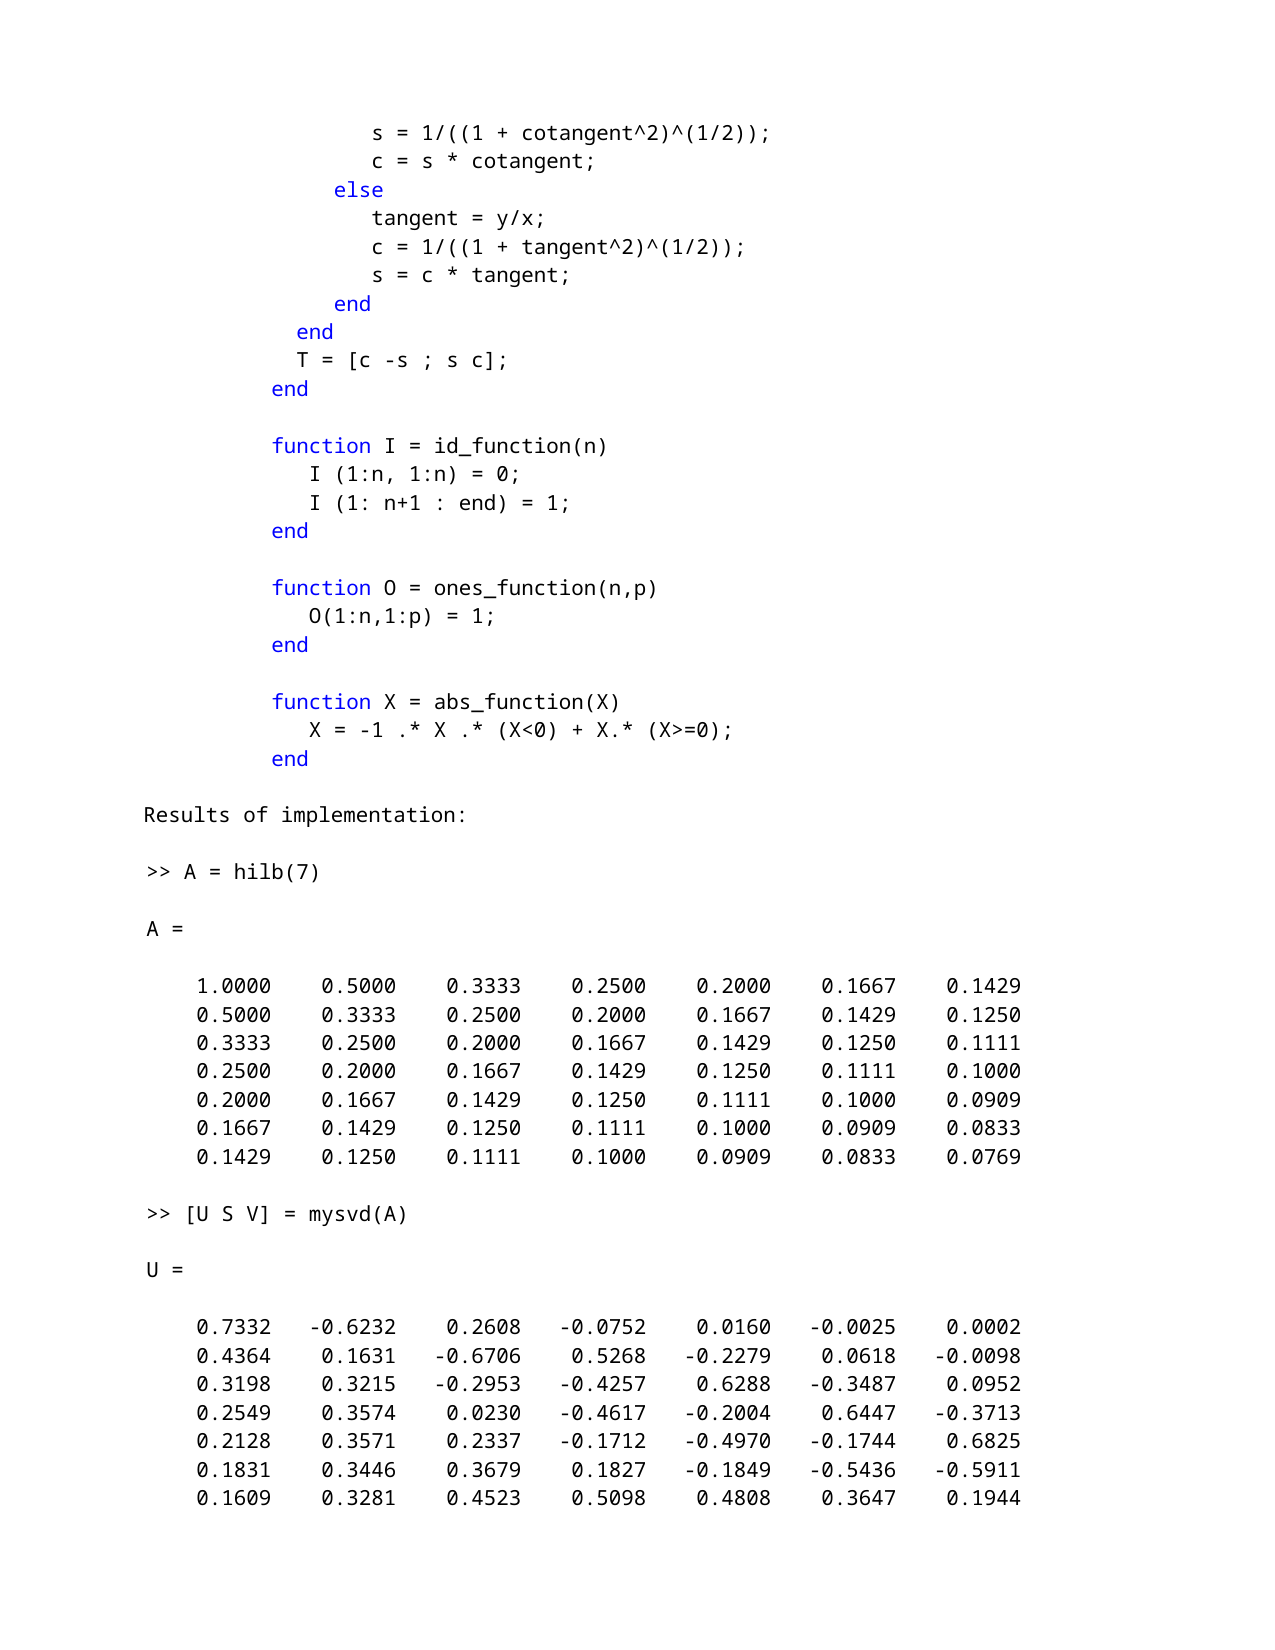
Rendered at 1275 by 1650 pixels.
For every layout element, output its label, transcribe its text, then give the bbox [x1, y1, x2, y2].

text 1.0000 0.5000 0.3333 0.2500 0.2000 0.1667 0.1429 [146, 971, 1157, 1000]
text 0.1667 0.1429 0.1250 0.1111 0.1000 0.0909 0.0833 [146, 1113, 1157, 1142]
text s = c * tangent; [259, 260, 1157, 289]
text 0.1429 0.1250 0.1111 0.1000 0.0909 0.0833 0.0769 [146, 1142, 1157, 1170]
text >> A = hilb(7) [146, 857, 1157, 886]
text c = 1/((1 + tangent^2)^(1/2)); [259, 232, 1157, 260]
text 0.3198 0.3215 -0.2953 -0.4257 0.6288 -0.3487 0.0952 [146, 1369, 1157, 1398]
text Results of implementation: [118, 801, 1157, 829]
text A = [146, 914, 1157, 943]
text 0.3333 0.2500 0.2000 0.1667 0.1429 0.1250 0.1111 [146, 1028, 1157, 1057]
text 0.1831 0.3446 0.3679 0.1827 -0.1849 -0.5436 -0.5911 [146, 1455, 1157, 1483]
text function I = id_function(n) [259, 431, 1157, 459]
text 0.2549 0.3574 0.0230 -0.4617 -0.2004 0.6447 -0.3713 [146, 1398, 1157, 1426]
text >> [U S V] = mysvd(A) [146, 1199, 1157, 1227]
text function X = abs_function(X) [259, 687, 1157, 715]
text else [259, 175, 1157, 203]
text I (1: n+1 : end) = 1; [259, 488, 1157, 516]
text I (1:n, 1:n) = 0; [259, 459, 1157, 488]
text U = [146, 1256, 1157, 1284]
text end [259, 516, 1157, 545]
text T = [c -s ; s c]; [259, 346, 1157, 374]
text end [259, 744, 1157, 772]
text X = -1 .* X .* (X<0) + X.* (X>=0); [259, 715, 1157, 744]
text end [259, 374, 1157, 402]
text c = s * cotangent; [259, 147, 1157, 175]
text 0.1609 0.3281 0.4523 0.5098 0.4808 0.3647 0.1944 [146, 1483, 1157, 1512]
text end [259, 630, 1157, 658]
text 0.2500 0.2000 0.1667 0.1429 0.1250 0.1111 0.1000 [146, 1057, 1157, 1085]
text function O = ones_function(n,p) [259, 573, 1157, 602]
text end [259, 317, 1157, 346]
text s = 1/((1 + cotangent^2)^(1/2)); [259, 118, 1157, 147]
text 0.7332 -0.6232 0.2608 -0.0752 0.0160 -0.0025 0.0002 [146, 1312, 1157, 1341]
text end [259, 289, 1157, 317]
text 0.4364 0.1631 -0.6706 0.5268 -0.2279 0.0618 -0.0098 [146, 1341, 1157, 1369]
text O(1:n,1:p) = 1; [259, 602, 1157, 630]
text 0.5000 0.3333 0.2500 0.2000 0.1667 0.1429 0.1250 [146, 1000, 1157, 1028]
text 0.2000 0.1667 0.1429 0.1250 0.1111 0.1000 0.0909 [146, 1085, 1157, 1113]
text tangent = y/x; [259, 203, 1157, 232]
text 0.2128 0.3571 0.2337 -0.1712 -0.4970 -0.1744 0.6825 [146, 1426, 1157, 1455]
